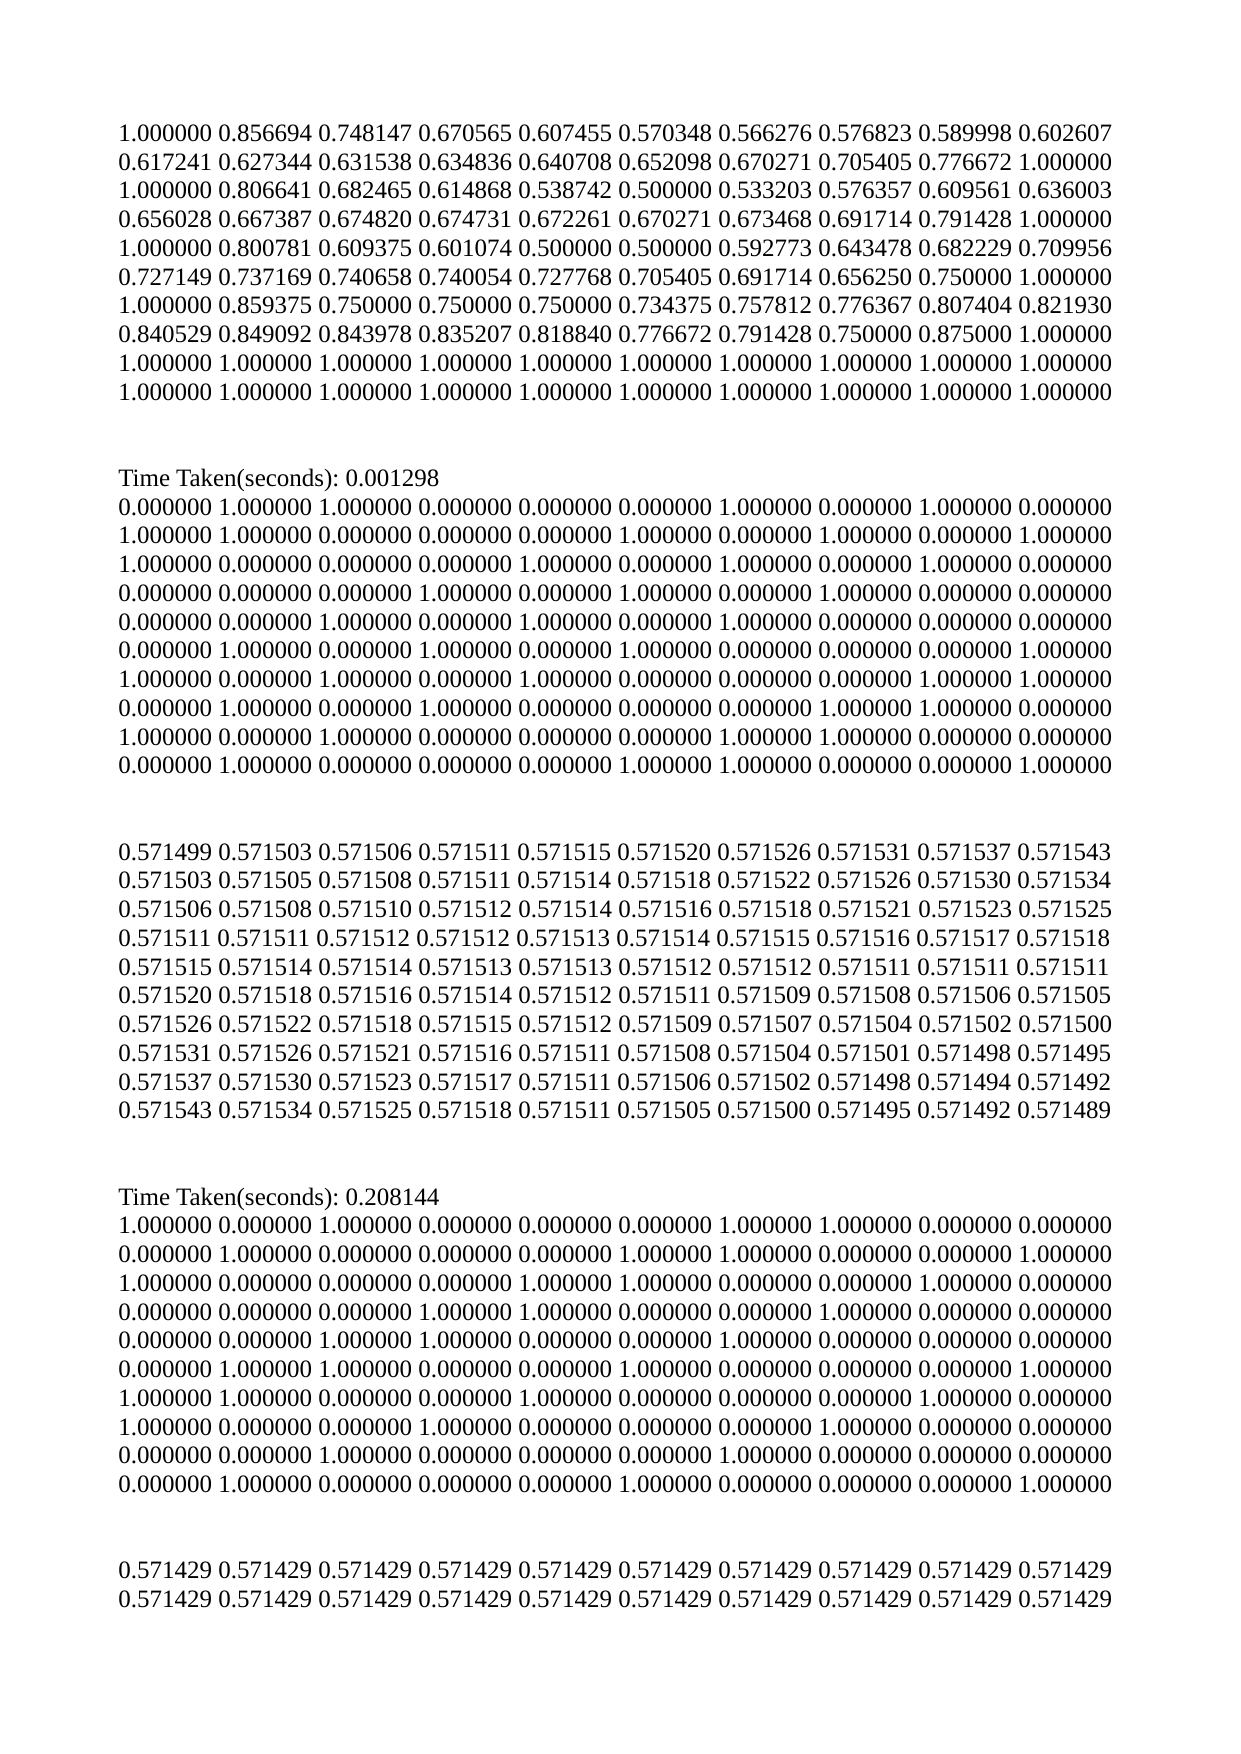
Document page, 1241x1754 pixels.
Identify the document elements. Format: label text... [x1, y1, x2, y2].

text 0.571543 0.571534 0.571525 0.571518 0.571511 0.571505 0.571500 0.571495 0.571492 0.571489 [118, 1096, 1122, 1124]
text 0.000000 1.000000 1.000000 0.000000 0.000000 1.000000 0.000000 0.000000 0.000000 1.000000 [118, 1354, 1122, 1383]
text 1.000000 1.000000 0.000000 0.000000 0.000000 1.000000 0.000000 1.000000 0.000000 1.000000 [118, 521, 1122, 549]
text 1.000000 0.000000 1.000000 0.000000 1.000000 0.000000 0.000000 0.000000 1.000000 1.000000 [118, 664, 1122, 693]
text 0.000000 0.000000 1.000000 1.000000 0.000000 0.000000 1.000000 0.000000 0.000000 0.000000 [118, 1326, 1122, 1354]
text 1.000000 0.000000 1.000000 0.000000 0.000000 0.000000 1.000000 1.000000 0.000000 0.000000 [118, 1211, 1122, 1239]
text 0.571506 0.571508 0.571510 0.571512 0.571514 0.571516 0.571518 0.571521 0.571523 0.571525 [118, 894, 1122, 923]
text 0.571526 0.571522 0.571518 0.571515 0.571512 0.571509 0.571507 0.571504 0.571502 0.571500 [118, 1009, 1122, 1038]
text 0.000000 1.000000 0.000000 1.000000 0.000000 1.000000 0.000000 0.000000 0.000000 1.000000 [118, 636, 1122, 664]
text 0.571429 0.571429 0.571429 0.571429 0.571429 0.571429 0.571429 0.571429 0.571429 0.571429 [118, 1584, 1122, 1613]
text 1.000000 1.000000 0.000000 0.000000 1.000000 0.000000 0.000000 0.000000 1.000000 0.000000 [118, 1383, 1122, 1412]
text 1.000000 1.000000 1.000000 1.000000 1.000000 1.000000 1.000000 1.000000 1.000000 1.000000 1.000000 1.000000 1.000000 1.000000 1.000000 1.000000 1.000000 1.000000 1.000000 1.000000 [118, 348, 1122, 406]
text 0.571531 0.571526 0.571521 0.571516 0.571511 0.571508 0.571504 0.571501 0.571498 0.571495 [118, 1038, 1122, 1067]
text 0.571511 0.571511 0.571512 0.571512 0.571513 0.571514 0.571515 0.571516 0.571517 0.571518 [118, 923, 1122, 952]
text 0.000000 0.000000 1.000000 0.000000 0.000000 0.000000 1.000000 0.000000 0.000000 0.000000 [118, 1441, 1122, 1469]
text Time Taken(seconds): 0.208144 [118, 1182, 1122, 1211]
text 1.000000 0.000000 0.000000 1.000000 0.000000 0.000000 0.000000 1.000000 0.000000 0.000000 [118, 1412, 1122, 1441]
text 0.571503 0.571505 0.571508 0.571511 0.571514 0.571518 0.571522 0.571526 0.571530 0.571534 [118, 866, 1122, 894]
text 0.571537 0.571530 0.571523 0.571517 0.571511 0.571506 0.571502 0.571498 0.571494 0.571492 [118, 1067, 1122, 1096]
text 1.000000 0.856694 0.748147 0.670565 0.607455 0.570348 0.566276 0.576823 0.589998 0.602607 0.617241 0.627344 0.631538 0.634836 0.640708 0.652098 0.670271 0.705405 0.776672 1.000000 [118, 118, 1122, 176]
text 0.571520 0.571518 0.571516 0.571514 0.571512 0.571511 0.571509 0.571508 0.571506 0.571505 [118, 981, 1122, 1009]
text 1.000000 0.800781 0.609375 0.601074 0.500000 0.500000 0.592773 0.643478 0.682229 0.709956 0.727149 0.737169 0.740658 0.740054 0.727768 0.705405 0.691714 0.656250 0.750000 1.000000 [118, 233, 1122, 291]
text 0.000000 1.000000 1.000000 0.000000 0.000000 0.000000 1.000000 0.000000 1.000000 0.000000 [118, 492, 1122, 521]
text 0.000000 0.000000 0.000000 1.000000 1.000000 0.000000 0.000000 1.000000 0.000000 0.000000 [118, 1297, 1122, 1326]
text 1.000000 0.000000 1.000000 0.000000 0.000000 0.000000 1.000000 1.000000 0.000000 0.000000 [118, 722, 1122, 751]
text 0.571515 0.571514 0.571514 0.571513 0.571513 0.571512 0.571512 0.571511 0.571511 0.571511 [118, 952, 1122, 981]
text 0.000000 0.000000 1.000000 0.000000 1.000000 0.000000 1.000000 0.000000 0.000000 0.000000 [118, 607, 1122, 636]
text 0.571429 0.571429 0.571429 0.571429 0.571429 0.571429 0.571429 0.571429 0.571429 0.571429 [118, 1556, 1122, 1584]
text 0.000000 1.000000 0.000000 0.000000 0.000000 1.000000 1.000000 0.000000 0.000000 1.000000 [118, 751, 1122, 779]
text 0.000000 0.000000 0.000000 1.000000 0.000000 1.000000 0.000000 1.000000 0.000000 0.000000 [118, 578, 1122, 607]
text 1.000000 0.859375 0.750000 0.750000 0.750000 0.734375 0.757812 0.776367 0.807404 0.821930 0.840529 0.849092 0.843978 0.835207 0.818840 0.776672 0.791428 0.750000 0.875000 1.000000 [118, 291, 1122, 348]
text 1.000000 0.000000 0.000000 0.000000 1.000000 0.000000 1.000000 0.000000 1.000000 0.000000 [118, 549, 1122, 578]
text 0.571499 0.571503 0.571506 0.571511 0.571515 0.571520 0.571526 0.571531 0.571537 0.571543 [118, 837, 1122, 866]
text 1.000000 0.000000 0.000000 0.000000 1.000000 1.000000 0.000000 0.000000 1.000000 0.000000 [118, 1268, 1122, 1297]
text Time Taken(seconds): 0.001298 [118, 463, 1122, 492]
text 1.000000 0.806641 0.682465 0.614868 0.538742 0.500000 0.533203 0.576357 0.609561 0.636003 0.656028 0.667387 0.674820 0.674731 0.672261 0.670271 0.673468 0.691714 0.791428 1.000000 [118, 176, 1122, 233]
text 0.000000 1.000000 0.000000 1.000000 0.000000 0.000000 0.000000 1.000000 1.000000 0.000000 [118, 693, 1122, 722]
text 0.000000 1.000000 0.000000 0.000000 0.000000 1.000000 0.000000 0.000000 0.000000 1.000000 [118, 1469, 1122, 1498]
text 0.000000 1.000000 0.000000 0.000000 0.000000 1.000000 1.000000 0.000000 0.000000 1.000000 [118, 1239, 1122, 1268]
